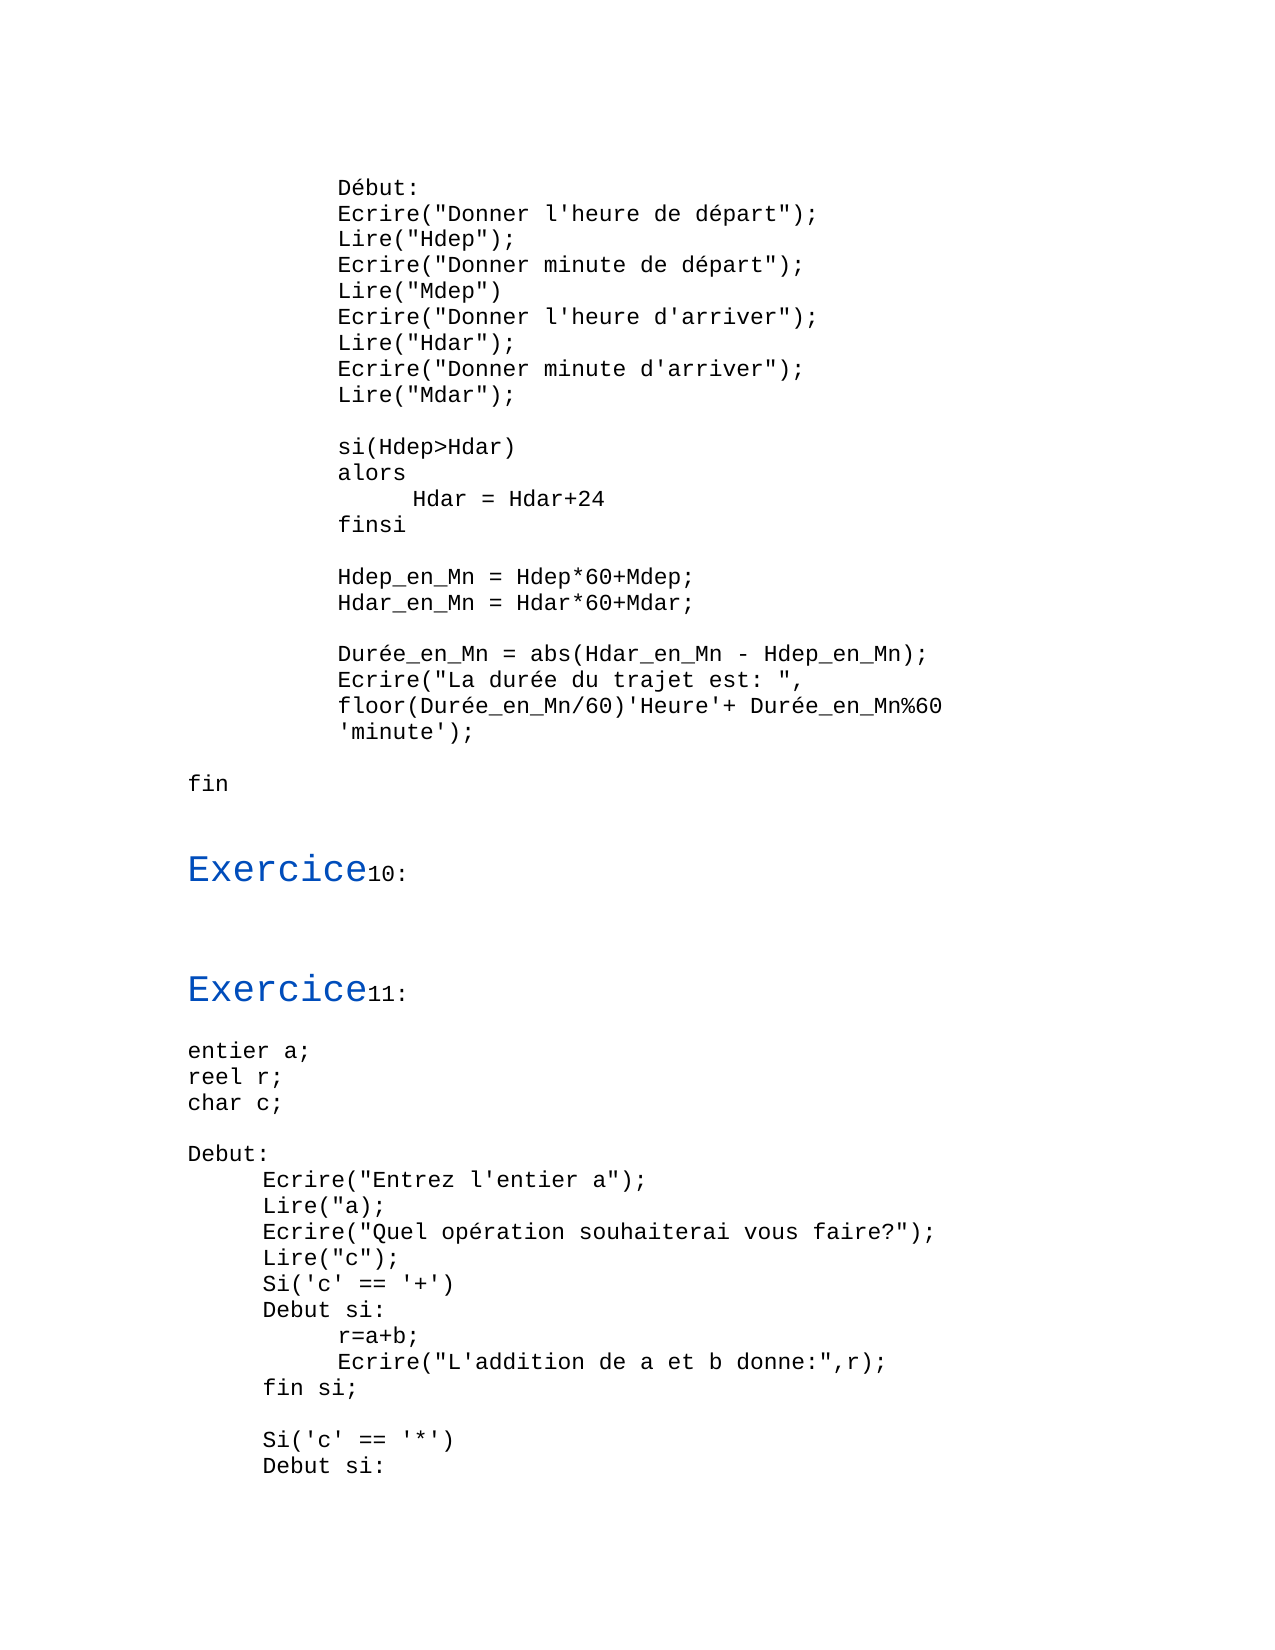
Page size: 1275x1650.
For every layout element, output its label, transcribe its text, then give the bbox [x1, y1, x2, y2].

text reel r; [187, 1065, 1087, 1091]
text finsi [337, 513, 1087, 539]
text Si('c' == '*') [187, 1428, 1087, 1454]
text Ecrire("Quel opération souhaiterai vous faire?"); [187, 1221, 1087, 1247]
text alors [337, 461, 1087, 487]
text Lire("Mdep") [337, 280, 1087, 306]
text Hdar_en_Mn = Hdar*60+Mdar; [337, 591, 1087, 617]
text Debut: [187, 1143, 1087, 1169]
text Lire("a); [187, 1195, 1087, 1221]
text Début: [337, 176, 1087, 202]
text Si('c' == '+') [187, 1272, 1087, 1298]
text Lire("c"); [187, 1247, 1087, 1272]
text char c; [187, 1091, 1087, 1117]
text Debut si: [187, 1454, 1087, 1480]
text Ecrire("Donner minute d'arriver"); [337, 357, 1087, 383]
text Ecrire("Donner minute de départ"); [337, 254, 1087, 280]
text Exercice11: [187, 971, 1087, 1013]
text Debut si: [187, 1298, 1087, 1324]
text Ecrire("La durée du trajet est: ", floor(Durée_en_Mn/60)'Heure'+ Durée_en_Mn%60 'minute'); [337, 669, 1087, 747]
text Durée_en_Mn = abs(Hdar_en_Mn - Hdep_en_Mn); [337, 643, 1087, 669]
text si(Hdep>Hdar) [337, 435, 1087, 461]
text fin [187, 772, 1087, 798]
text Ecrire("Entrez l'entier a"); [187, 1169, 1087, 1195]
text r=a+b; [187, 1324, 1087, 1350]
text Lire("Hdep"); [337, 228, 1087, 254]
text Ecrire("Donner l'heure d'arriver"); [337, 306, 1087, 332]
text Ecrire("L'addition de a et b donne:",r); [187, 1350, 1087, 1376]
text fin si; [187, 1376, 1087, 1402]
text entier a; [187, 1039, 1087, 1065]
text Ecrire("Donner l'heure de départ"); [337, 202, 1087, 228]
text Hdep_en_Mn = Hdep*60+Mdep; [337, 565, 1087, 591]
text Lire("Hdar"); [337, 332, 1087, 357]
text Lire("Mdar"); [337, 383, 1087, 409]
text Exercice10: [187, 850, 1087, 893]
text Hdar = Hdar+24 [337, 487, 1087, 513]
